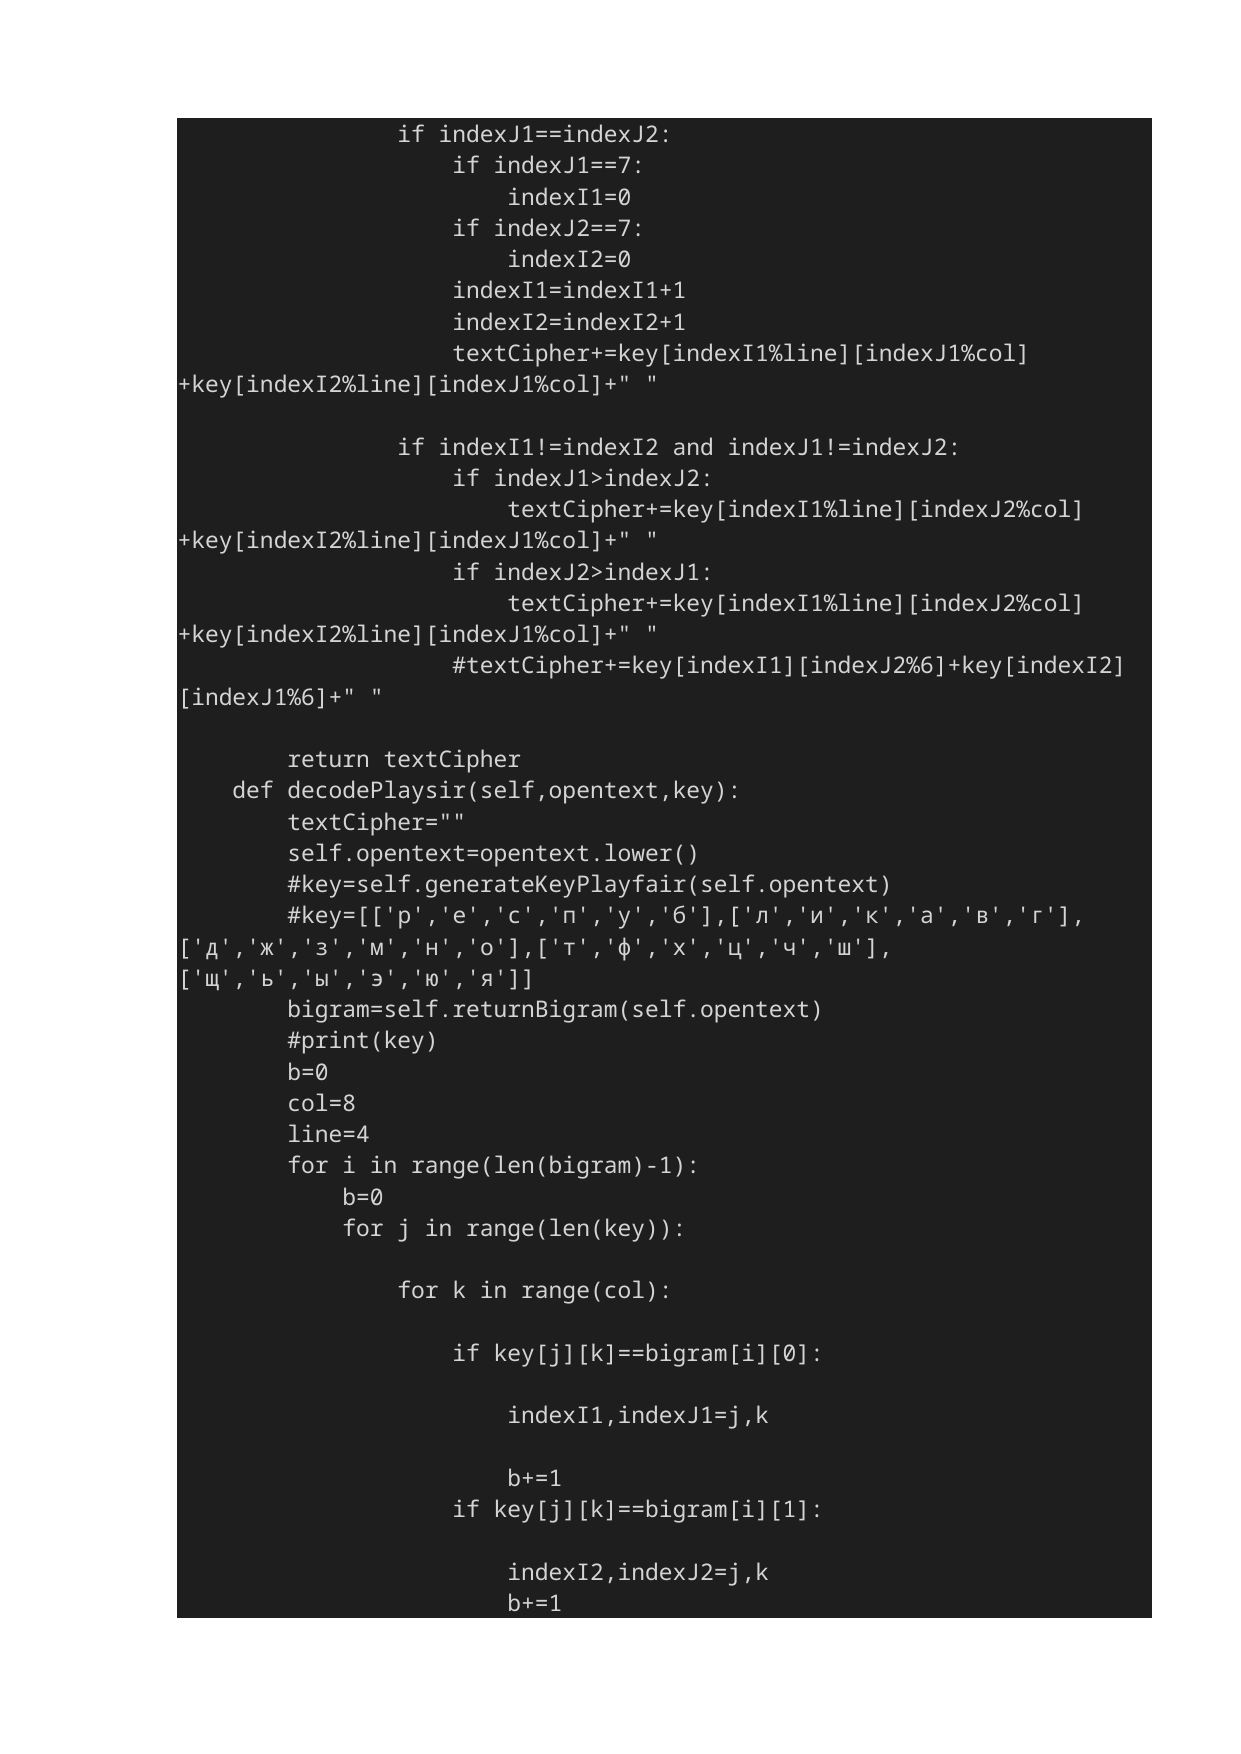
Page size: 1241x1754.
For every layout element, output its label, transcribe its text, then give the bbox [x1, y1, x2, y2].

text if indexJ1==7: [177, 149, 1152, 181]
text b+=1 [177, 1462, 1152, 1493]
text b=0 [177, 1056, 1152, 1087]
text bigram=self.returnBigram(self.opentext) [177, 993, 1152, 1024]
text #print(key) [177, 1024, 1152, 1056]
text indexI2,indexJ2=j,k [177, 1556, 1152, 1587]
text for k in range(col): [177, 1274, 1152, 1306]
text if indexJ1==indexJ2: [177, 118, 1152, 149]
text indexI1,indexJ1=j,k [177, 1399, 1152, 1431]
text textCipher+=key[indexI1%line][indexJ2%col]+key[indexI2%line][indexJ1%col]+" " [177, 493, 1152, 556]
text indexI2=indexI2+1 [177, 306, 1152, 337]
text return textCipher [177, 743, 1152, 774]
text if indexJ2>indexJ1: [177, 556, 1152, 587]
text if indexJ1>indexJ2: [177, 462, 1152, 493]
text for j in range(len(key)): [177, 1212, 1152, 1243]
text b+=1 [177, 1587, 1152, 1618]
text for i in range(len(bigram)-1): [177, 1149, 1152, 1181]
text if key[j][k]==bigram[i][1]: [177, 1493, 1152, 1524]
text if indexI1!=indexI2 and indexJ1!=indexJ2: [177, 431, 1152, 462]
text #textCipher+=key[indexI1][indexJ2%6]+key[indexI2][indexJ1%6]+" " [177, 649, 1152, 712]
text textCipher+=key[indexI1%line][indexJ2%col]+key[indexI2%line][indexJ1%col]+" " [177, 587, 1152, 649]
text textCipher+=key[indexI1%line][indexJ1%col]+key[indexI2%line][indexJ1%col]+" " [177, 337, 1152, 399]
text if key[j][k]==bigram[i][0]: [177, 1337, 1152, 1368]
text #key=self.generateKeyPlayfair(self.opentext) [177, 868, 1152, 899]
text col=8 [177, 1087, 1152, 1118]
text def decodePlaysir(self,opentext,key): [177, 774, 1152, 806]
text line=4 [177, 1118, 1152, 1149]
text self.opentext=opentext.lower() [177, 837, 1152, 868]
text b=0 [177, 1181, 1152, 1212]
text indexI2=0 [177, 243, 1152, 274]
text indexI1=0 [177, 181, 1152, 212]
text #key=[['р','е','с','п','у','б'],['л','и','к','а','в','г'],['д','ж','з','м','н','о'],['т','ф','х','ц','ч','ш'],['щ','ь','ы','э','ю','я']] [177, 899, 1152, 993]
text textCipher="" [177, 806, 1152, 837]
text if indexJ2==7: [177, 212, 1152, 243]
text indexI1=indexI1+1 [177, 274, 1152, 306]
